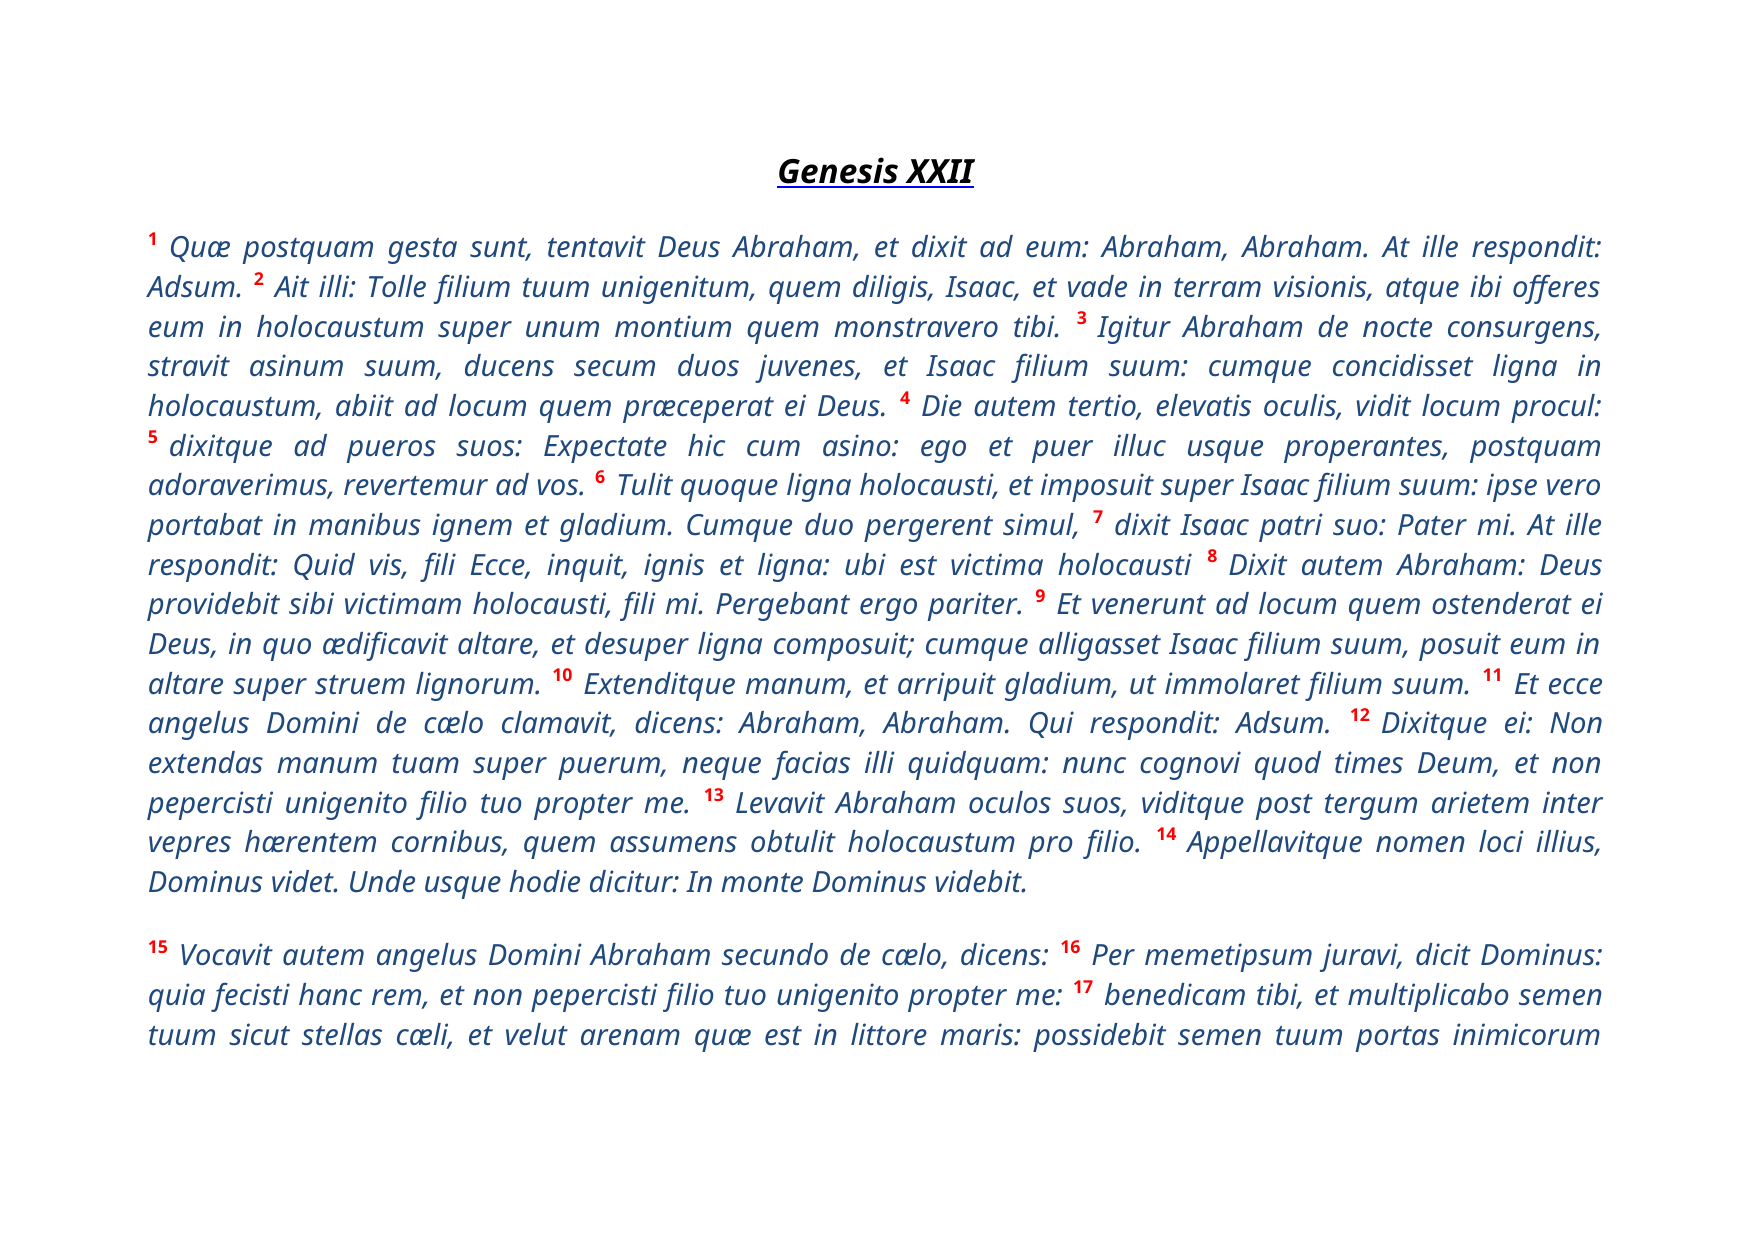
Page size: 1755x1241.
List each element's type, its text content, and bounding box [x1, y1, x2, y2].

text 1 Quæ postquam gesta sunt, tentavit Deus Abraham, et dixit ad eum: Abraham, Abraham. At ille respondit: Adsum. 2 Ait illi: Tolle filium tuum unigenitum, quem diligis, Isaac, et vade in terram visionis, atque ibi offeres eum in holocaustum super unum montium quem monstravero tibi. 3 Igitur Abraham de nocte consurgens, stravit asinum suum, ducens secum duos juvenes, et Isaac filium suum: cumque concidisset ligna in holocaustum, abiit ad locum quem præceperat ei Deus. 4 Die autem tertio, elevatis oculis, vidit locum procul: 5 dixitque ad pueros suos: Expectate hic cum asino: ego et puer illuc usque properantes, postquam adoraverimus, revertemur ad vos. 6 Tulit quoque ligna holocausti, et imposuit super Isaac filium suum: ipse vero portabat in manibus ignem et gladium. Cumque duo pergerent simul, 7 dixit Isaac patri suo: Pater mi. At ille respondit: Quid vis, fili Ecce, inquit, ignis et ligna: ubi est victima holocausti 8 Dixit autem Abraham: Deus providebit sibi victimam holocausti, fili mi. Pergebant ergo pariter. 9 Et venerunt ad locum quem ostenderat ei Deus, in quo ædificavit altare, et desuper ligna composuit; cumque alligasset Isaac filium suum, posuit eum in altare super struem lignorum. 10 Extenditque manum, et arripuit gladium, ut immolaret filium suum. 11 Et ecce angelus Domini de cælo clamavit, dicens: Abraham, Abraham. Qui respondit: Adsum. 12 Dixitque ei: Non extendas manum tuam super puerum, neque facias illi quidquam: nunc cognovi quod times Deum, et non pepercisti unigenito filio tuo propter me. 13 Levavit Abraham oculos suos, viditque post tergum arietem inter vepres hærentem cornibus, quem assumens obtulit holocaustum pro filio. 14 Appellavitque nomen loci illius, Dominus videt. Unde usque hodie dicitur: In monte Dominus videbit. [148, 226, 1606, 901]
text 15 Vocavit autem angelus Domini Abraham secundo de cælo, dicens: 16 Per memetipsum juravi, dicit Dominus: quia fecisti hanc rem, et non pepercisti filio tuo unigenito propter me: 17 benedicam tibi, et multiplicabo semen tuum sicut stellas cæli, et velut arenam quæ est in littore maris: possidebit semen tuum portas inimicorum [148, 934, 1606, 1053]
text Genesis XXII [148, 148, 1606, 193]
